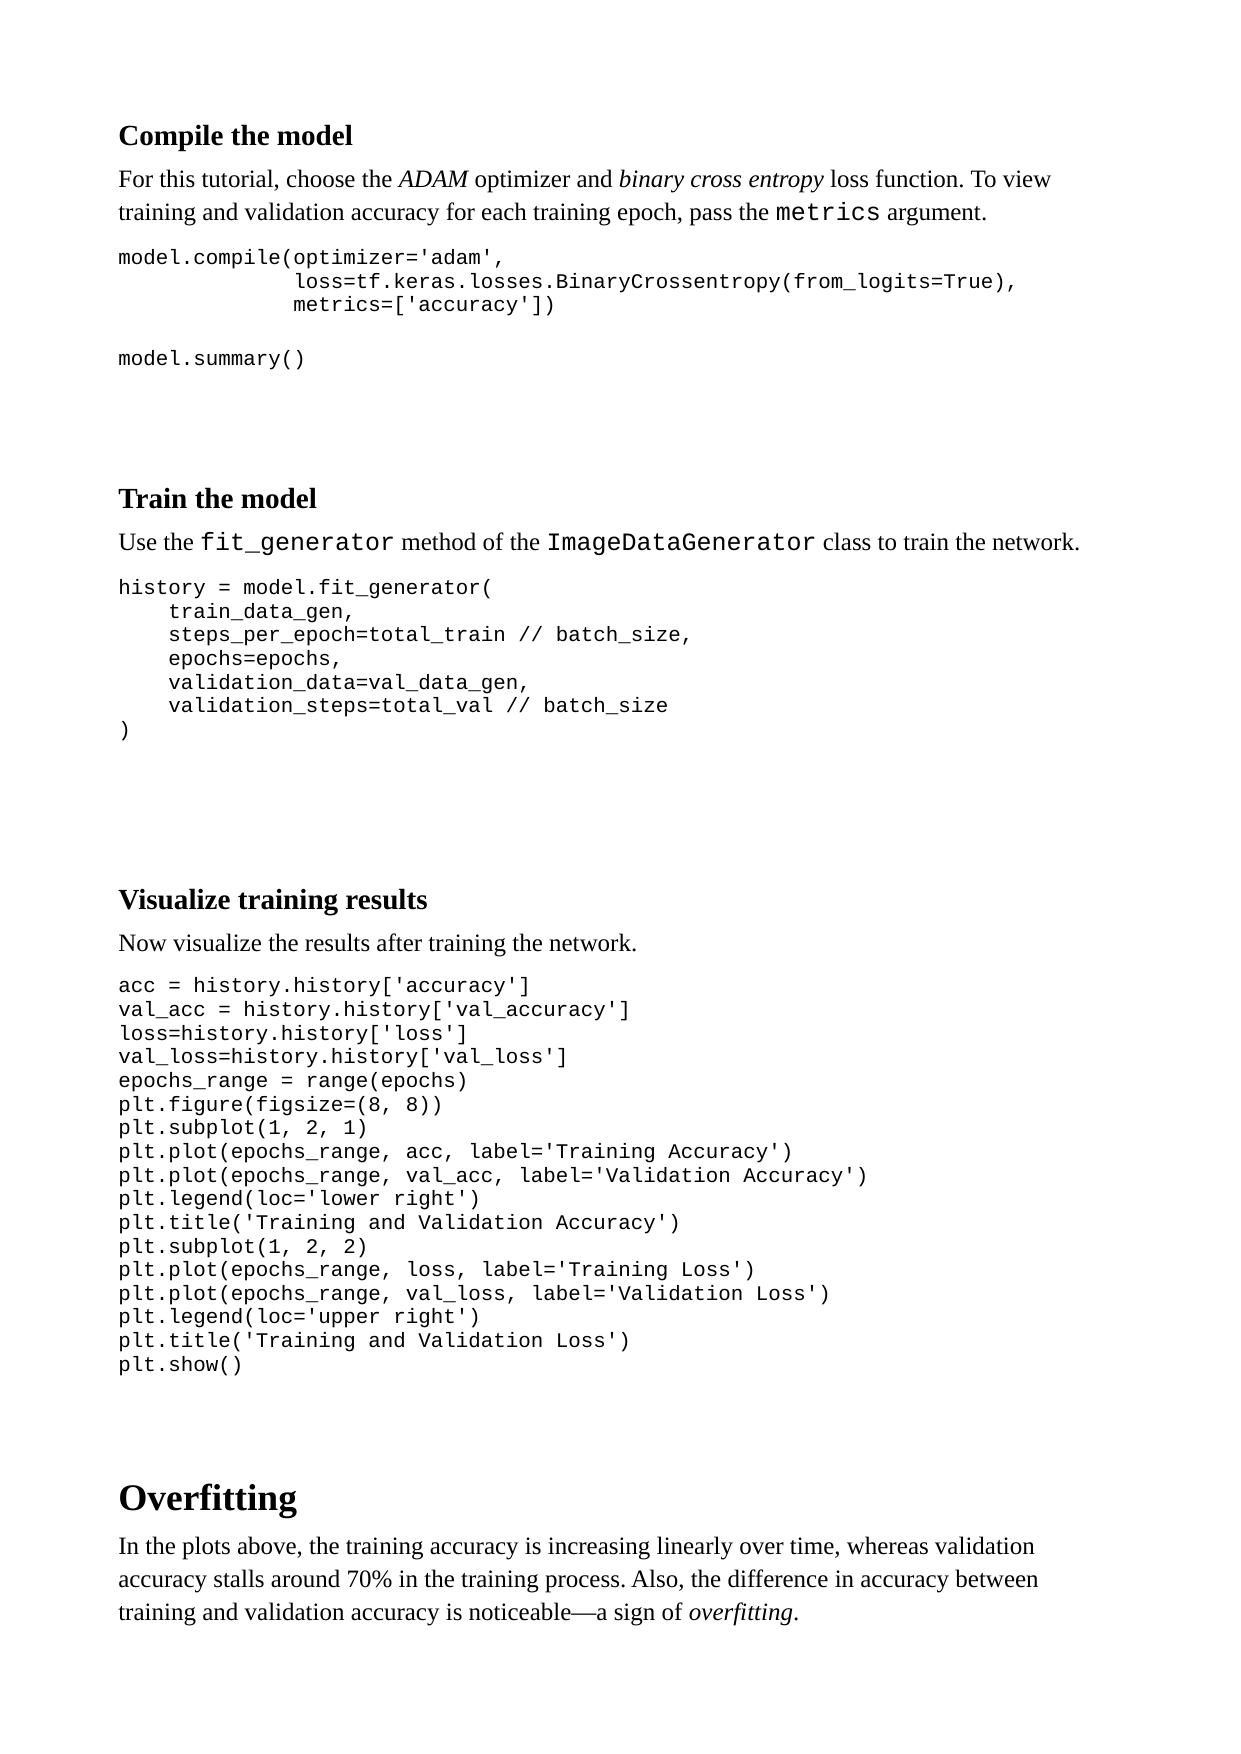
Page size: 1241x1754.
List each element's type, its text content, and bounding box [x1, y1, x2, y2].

text plt.plot(epochs_range, loss, label='Training Loss') [118, 1259, 1122, 1283]
text plt.legend(loc='upper right') [118, 1307, 1122, 1330]
subtitle Train the model [118, 481, 1122, 514]
text plt.show() [118, 1354, 1122, 1377]
text Now visualize the results after training the network. [118, 928, 1122, 957]
text metrics=['accuracy']) [118, 294, 1122, 318]
text Use the fit_generator method of the ImageDataGenerator class to train the network. [118, 527, 1122, 558]
text plt.plot(epochs_range, val_loss, label='Validation Loss') [118, 1283, 1122, 1307]
text epochs=epochs, [118, 648, 1122, 672]
text plt.plot(epochs_range, val_acc, label='Validation Accuracy') [118, 1165, 1122, 1188]
text plt.title('Training and Validation Accuracy') [118, 1212, 1122, 1236]
text For this tutorial, choose the ADAM optimizer and binary cross entropy loss function. To view training and validation accuracy for each training epoch, pass the metrics argument. [118, 164, 1122, 228]
text history = model.fit_generator( [118, 577, 1122, 601]
text plt.subplot(1, 2, 1) [118, 1117, 1122, 1141]
text ) [118, 719, 1122, 743]
text steps_per_epoch=total_train // batch_size, [118, 624, 1122, 648]
text model.summary() [118, 348, 1122, 371]
subtitle Overfitting [118, 1475, 1122, 1518]
text epochs_range = range(epochs) [118, 1070, 1122, 1094]
text train_data_gen, [118, 601, 1122, 624]
text plt.figure(figsize=(8, 8)) [118, 1094, 1122, 1117]
text validation_data=val_data_gen, [118, 672, 1122, 695]
text In the plots above, the training accuracy is increasing linearly over time, whereas validation accuracy stalls around 70% in the training process. Also, the difference in accuracy between training and validation accuracy is noticeable—a sign of overfitting. [118, 1531, 1122, 1626]
text acc = history.history['accuracy'] [118, 976, 1122, 999]
text model.compile(optimizer='adam', [118, 247, 1122, 271]
subtitle Visualize training results [118, 882, 1122, 915]
text plt.title('Training and Validation Loss') [118, 1330, 1122, 1354]
text val_loss=history.history['val_loss'] [118, 1046, 1122, 1070]
text validation_steps=total_val // batch_size [118, 695, 1122, 719]
text val_acc = history.history['val_accuracy'] [118, 999, 1122, 1023]
text plt.legend(loc='lower right') [118, 1188, 1122, 1212]
text plt.plot(epochs_range, acc, label='Training Accuracy') [118, 1141, 1122, 1165]
subtitle Compile the model [118, 118, 1122, 152]
text plt.subplot(1, 2, 2) [118, 1236, 1122, 1259]
text loss=history.history['loss'] [118, 1023, 1122, 1046]
text loss=tf.keras.losses.BinaryCrossentropy(from_logits=True), [118, 271, 1122, 294]
